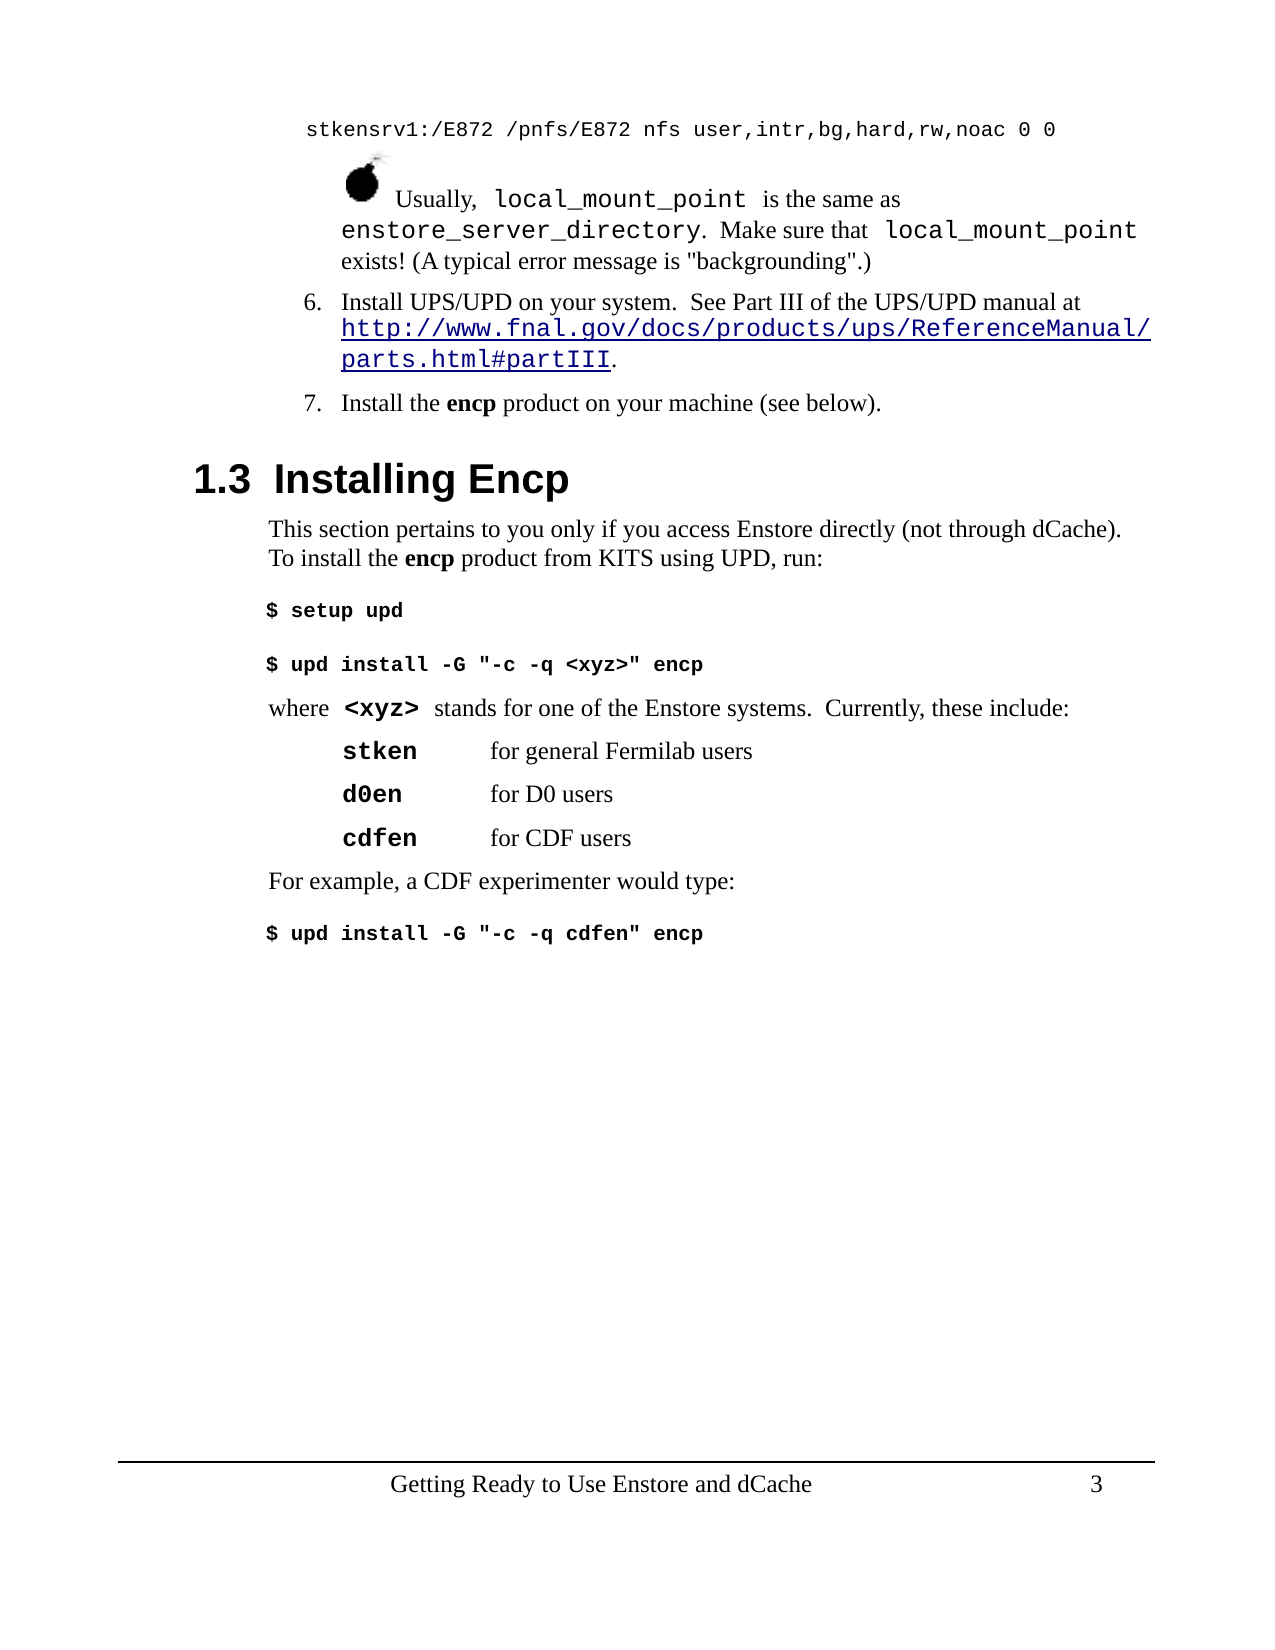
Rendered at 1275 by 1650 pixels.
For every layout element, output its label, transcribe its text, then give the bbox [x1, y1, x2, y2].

text stken for general Fermilab users [268, 736, 1157, 767]
text $ upd install -G "-c -q cdfen" encp [176, 922, 1157, 947]
list Usually, local_mount_point is the same as enstore_server_directory. Make sure that local_mount_point exists! (A typical error message is "backgrounding".) [303, 147, 1157, 275]
text d0en for D0 users [268, 779, 1157, 810]
subtitle Installing Encp [193, 454, 1157, 502]
list stkensrv1:/E872 /pnfs/E872 nfs user,intr,bg,hard,rw,noac 0 0 [268, 118, 1157, 143]
text $ setup upd [176, 599, 1157, 624]
text $ upd install -G "-c -q <xyz>" encp [176, 653, 1157, 678]
text where <xyz> stands for one of the Enstore systems. Currently, these include: [268, 693, 1157, 723]
list Install the encp product on your machine (see below). [303, 388, 1157, 416]
text This section pertains to you only if you access Enstore directly (not through dCache). To install the encp product from KITS using UPD, run: [268, 514, 1157, 572]
text cdfen for CDF users [268, 823, 1157, 853]
text For example, a CDF experimenter would type: [268, 866, 1157, 895]
list Install UPS/UPD on your system. See Part III of the UPS/UPD manual at http://www.fnal.gov/docs/products/ups/ReferenceManual/parts.html#partIII. [303, 287, 1157, 375]
